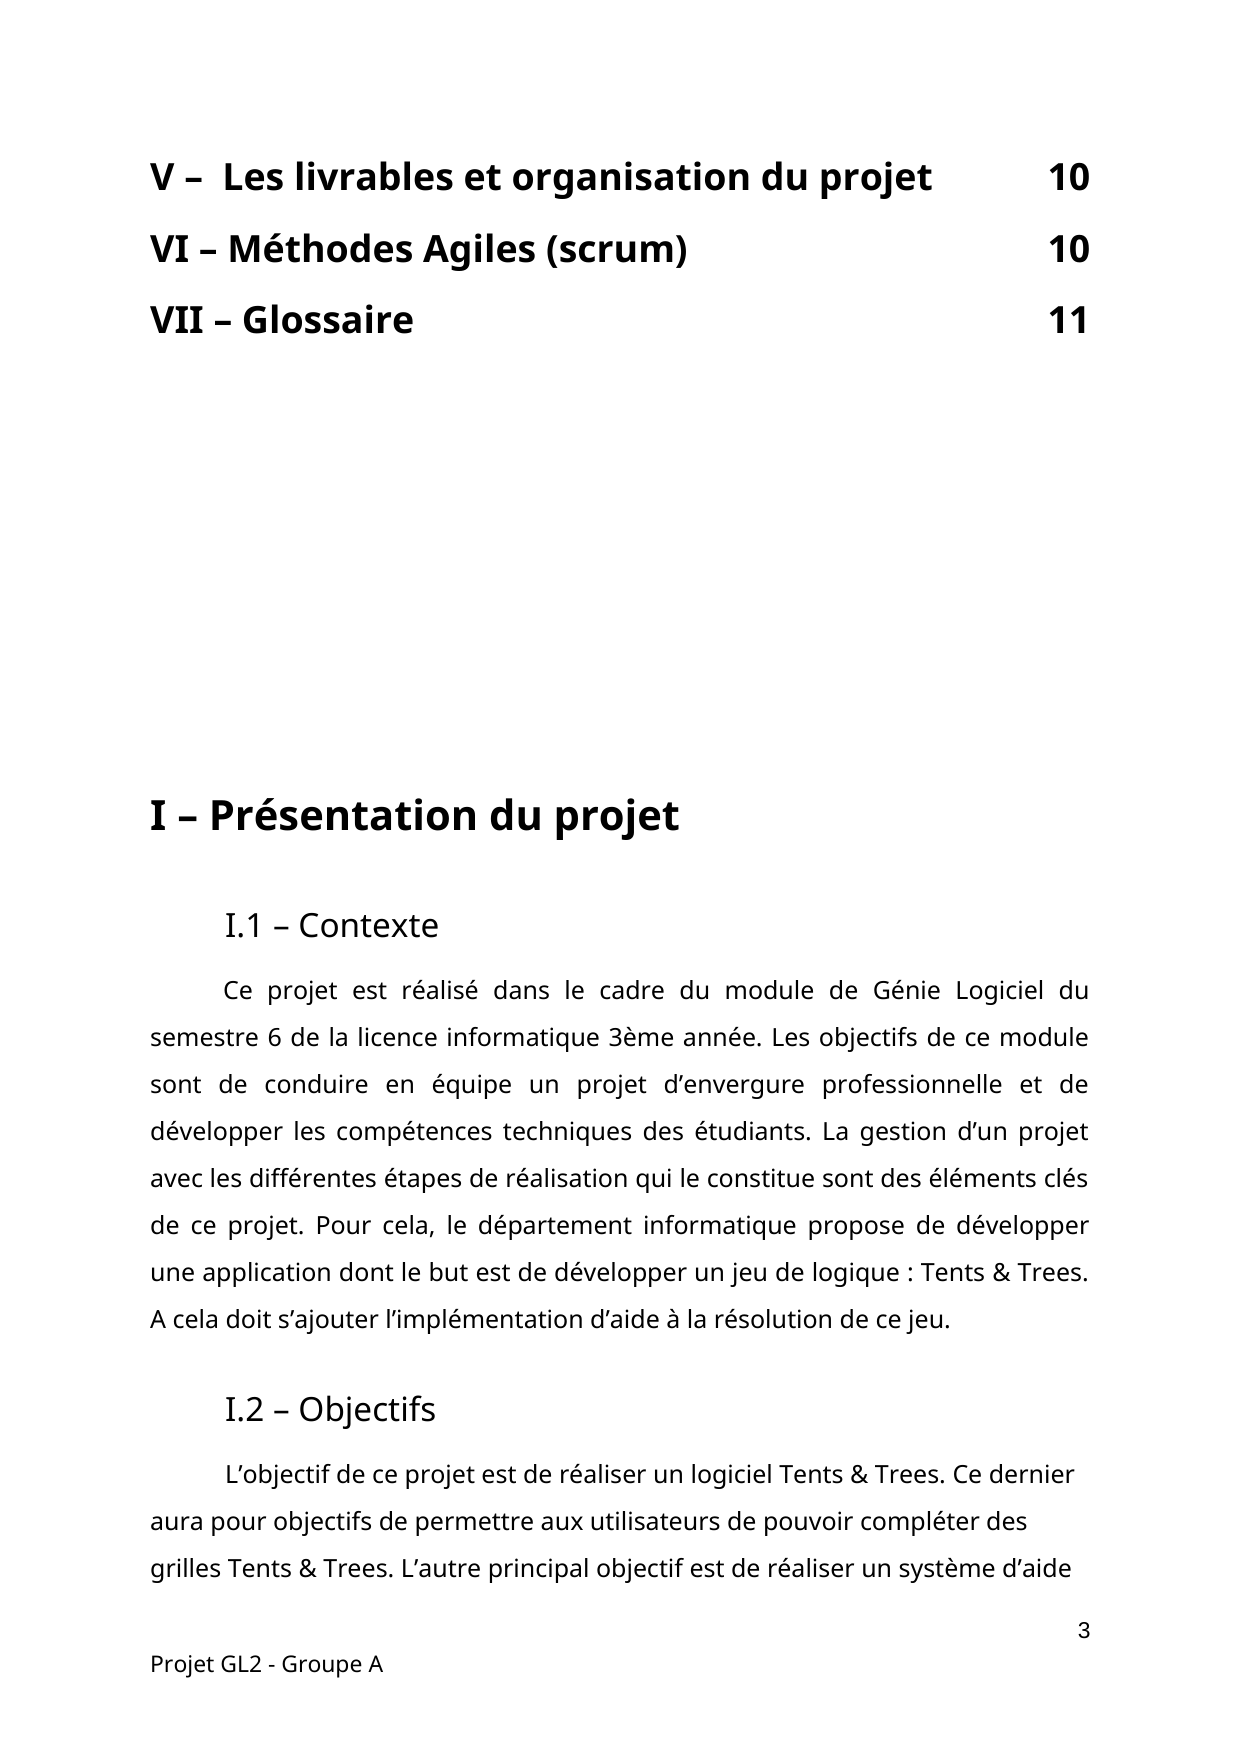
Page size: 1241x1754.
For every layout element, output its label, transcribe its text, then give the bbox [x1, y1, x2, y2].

text V – Les livrables et organisation du projet 10 [150, 150, 1090, 201]
subtitle I.1 – Contexte [150, 902, 1090, 947]
text Ce projet est réalisé dans le cadre du module de Génie Logiciel du semestre 6 de la licence informatique 3ème année. Les objectifs de ce module sont de conduire en équipe un projet d’envergure professionnelle et de développer les compétences techniques des étudiants. La gestion d’un projet avec les différentes étapes de réalisation qui le constitue sont des éléments clés de ce projet. Pour cela, le département informatique propose de développer une application dont le but est de développer un jeu de logique : Tents & Trees. A cela doit s’ajouter l’implémentation d’aide à la résolution de ce jeu. [150, 973, 1090, 1336]
subtitle I.2 – Objectifs [150, 1386, 1090, 1432]
text VII – Glossaire 11 [150, 294, 1090, 345]
text L’objectif de ce projet est de réaliser un logiciel Tents & Trees. Ce dernier aura pour objectifs de permettre aux utilisateurs de pouvoir compléter des grilles Tents & Trees. L’autre principal objectif est de réaliser un système d’aide [150, 1457, 1090, 1585]
text VI – Méthodes Agiles (scrum) 10 [150, 222, 1090, 273]
subtitle I – Présentation du projet [150, 786, 1090, 843]
